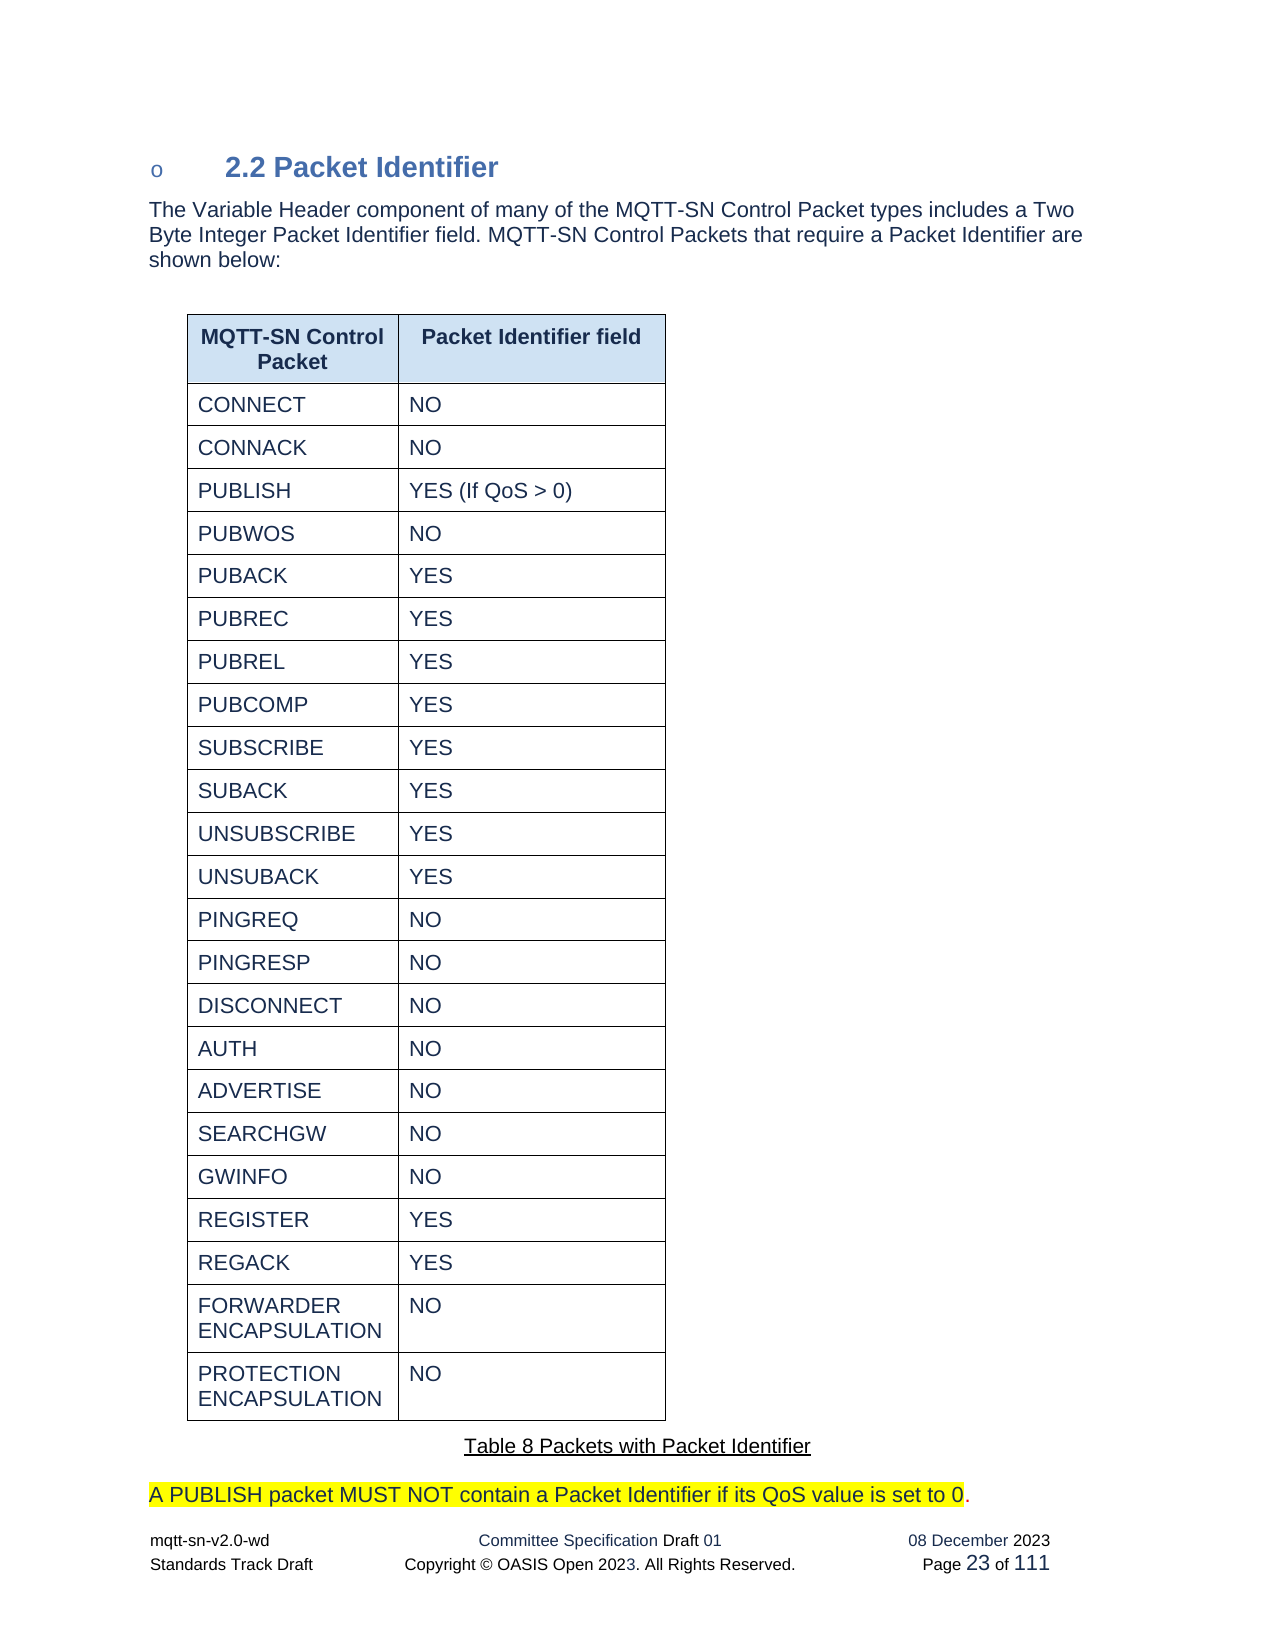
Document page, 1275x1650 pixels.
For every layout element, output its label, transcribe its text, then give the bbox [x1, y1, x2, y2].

table_cell NO [399, 384, 665, 425]
table_cell FORWARDER ENCAPSULATION [188, 1285, 398, 1352]
table_cell PUBCOMP [188, 684, 398, 726]
table_cell NO [399, 1070, 665, 1112]
table_cell NO [399, 1113, 665, 1155]
table_cell CONNECT [188, 384, 398, 425]
table_cell SEARCHGW [188, 1113, 398, 1155]
table_cell PUBACK [188, 555, 398, 597]
table_cell NO [399, 984, 665, 1026]
table_cell GWINFO [188, 1156, 398, 1198]
table_cell ADVERTISE [188, 1070, 398, 1112]
table_cell PUBLISH [188, 469, 398, 511]
table_cell PUBREC [188, 598, 398, 640]
table_cell NO [399, 1027, 665, 1069]
table_cell REGISTER [188, 1199, 398, 1241]
text A PUBLISH packet MUST NOT contain a Packet Identifier if its QoS value is set to 0. [970, 1482, 1124, 1507]
text Table 8 Packets with Packet Identifier [150, 1433, 1125, 1457]
table_cell YES [399, 770, 665, 812]
table_cell YES (If QoS > 0) [399, 469, 665, 511]
table_cell YES [399, 598, 665, 640]
table_cell NO [399, 941, 665, 983]
table_cell YES [399, 1242, 665, 1284]
table_cell YES [399, 727, 665, 769]
table_header MQTT-SN Control Packet [188, 315, 398, 382]
table_header Packet Identifier field [399, 315, 665, 382]
table_cell YES [399, 555, 665, 597]
table_cell DISCONNECT [188, 984, 398, 1026]
table_cell PINGRESP [188, 941, 398, 983]
table_cell YES [399, 1199, 665, 1241]
table_cell CONNACK [188, 426, 398, 468]
table_cell NO [399, 1285, 665, 1352]
table_cell PUBREL [188, 641, 398, 683]
table_cell NO [399, 1156, 665, 1198]
table_cell UNSUBACK [188, 856, 398, 897]
table_cell YES [399, 684, 665, 726]
table_cell NO [399, 1353, 665, 1420]
table_cell PUBWOS [188, 512, 398, 554]
subtitle 2.2 Packet Identifier [150, 150, 1124, 184]
table_cell SUBSCRIBE [188, 727, 398, 769]
table_cell NO [399, 899, 665, 940]
table_cell UNSUBSCRIBE [188, 813, 398, 854]
table_cell NO [399, 512, 665, 554]
table_cell PINGREQ [188, 899, 398, 940]
table_cell NO [399, 426, 665, 468]
table_cell SUBACK [188, 770, 398, 812]
table_cell PROTECTION ENCAPSULATION [188, 1353, 398, 1420]
text The Variable Header component of many of the MQTT-SN Control Packet types includes a Two Byte Integer Packet Identifier field. MQTT-SN Control Packets that require a Packet Identifier are shown below: [148, 197, 1124, 272]
table_cell REGACK [188, 1242, 398, 1284]
table_cell YES [399, 856, 665, 897]
text A PUBLISH packet MUST NOT contain a Packet Identifier if its QoS value is set to 0. [148, 1482, 964, 1507]
table_cell YES [399, 813, 665, 854]
table_cell AUTH [188, 1027, 398, 1069]
table_cell YES [399, 641, 665, 683]
